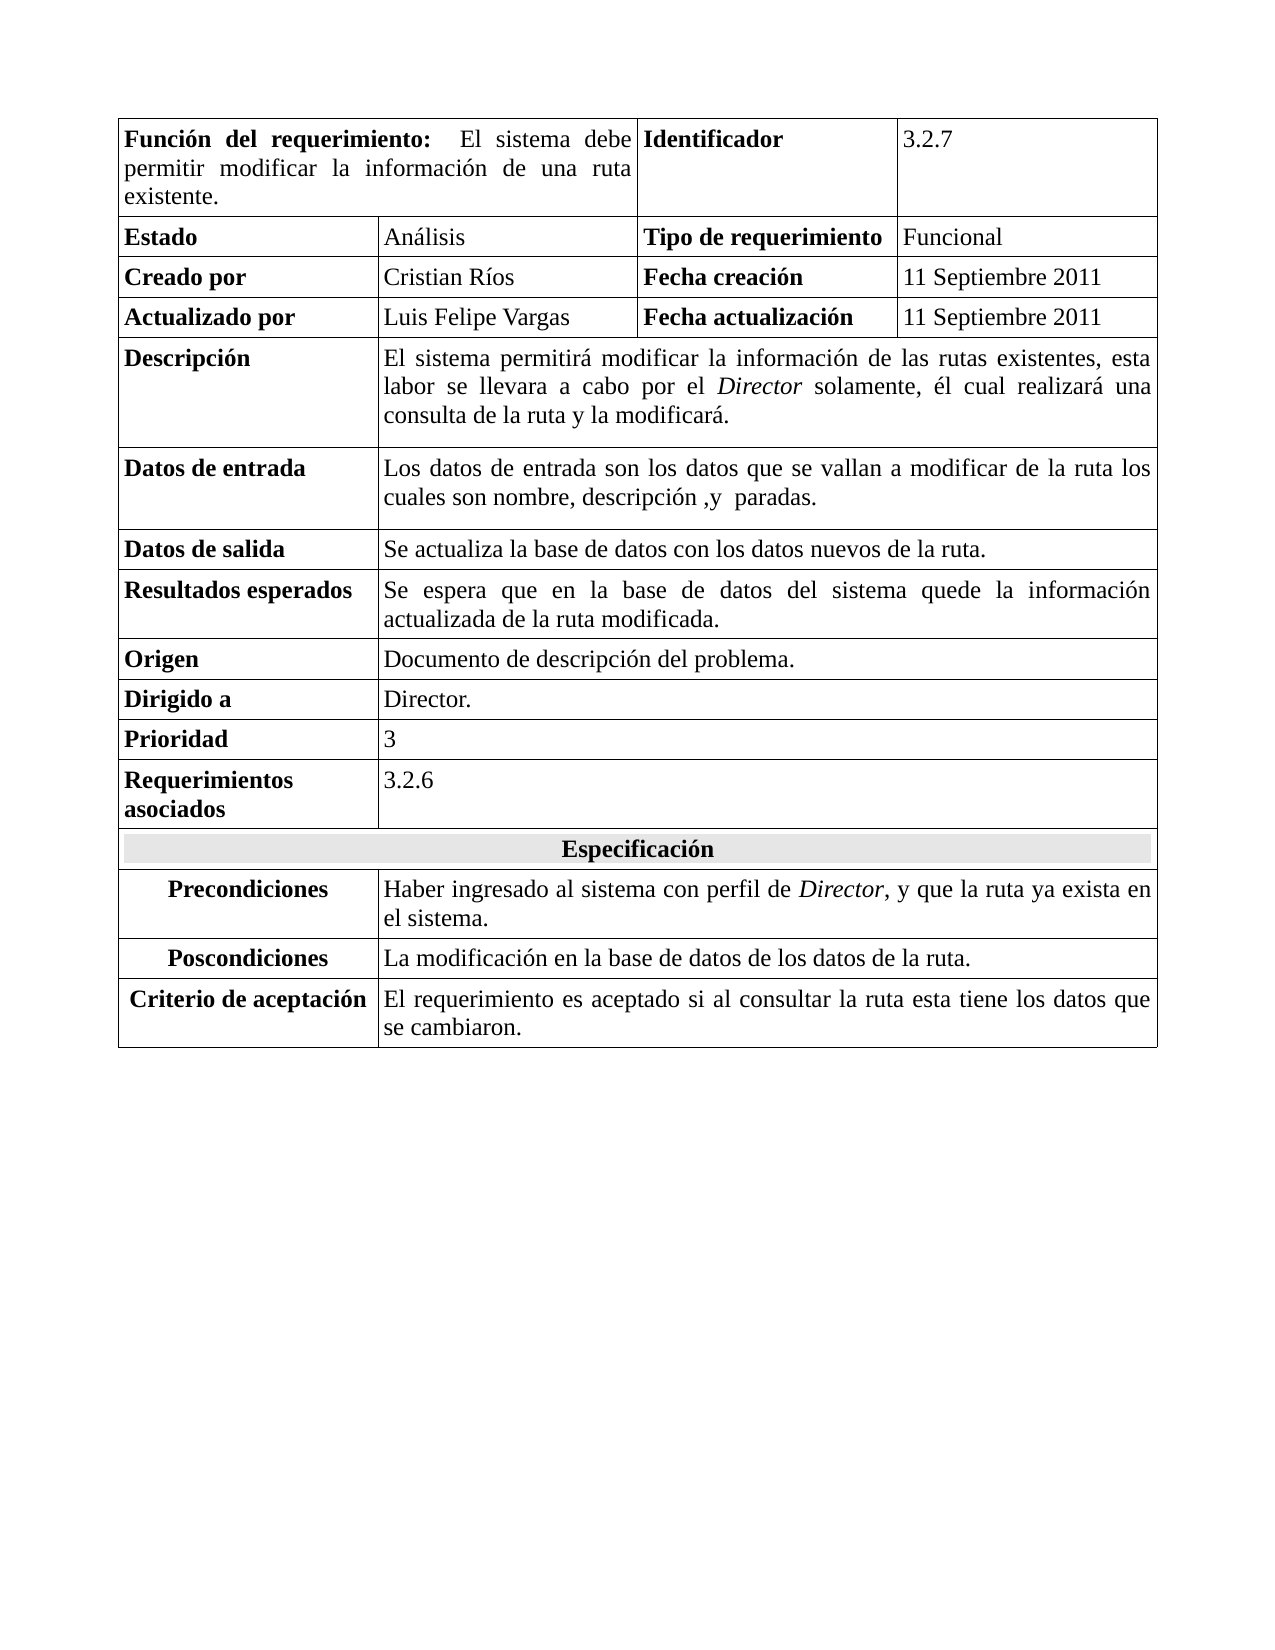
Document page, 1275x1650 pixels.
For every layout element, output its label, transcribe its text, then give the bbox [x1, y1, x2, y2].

table_cell Fecha creación [638, 257, 897, 297]
table_header Función del requerimiento: El sistema debe permitir modificar la información de una ruta existente. [119, 119, 637, 216]
table_cell Haber ingresado al sistema con perfil de Director, y que la ruta ya exista en el sistema. [379, 870, 1157, 937]
table_cell Análisis [379, 217, 637, 256]
table_cell Datos de entrada [119, 448, 378, 529]
table_cell Origen [119, 639, 378, 678]
table_cell Los datos de entrada son los datos que se vallan a modificar de la ruta los cuales son nombre, descripción ,y paradas. [379, 448, 1157, 529]
table_cell Actualizado por [119, 298, 378, 337]
table_cell Fecha actualización [638, 298, 897, 337]
table_cell La modificación en la base de datos de los datos de la ruta. [379, 939, 1157, 978]
table_cell Dirigido a [119, 680, 378, 719]
table_cell El requerimiento es aceptado si al consultar la ruta esta tiene los datos que se cambiaron. [379, 979, 1157, 1047]
table_cell El sistema permitirá modificar la información de las rutas existentes, esta labor se llevara a cabo por el Director solamente, él cual realizará una consulta de la ruta y la modificará. [379, 338, 1157, 447]
table_cell 3.2.6 [379, 760, 1157, 828]
table_cell Estado [119, 217, 378, 256]
table_cell 3 [379, 720, 1157, 759]
table_cell Se actualiza la base de datos con los datos nuevos de la ruta. [379, 530, 1157, 569]
table_cell Creado por [119, 257, 378, 297]
table_cell Criterio de aceptación [119, 979, 378, 1047]
table_cell 11 Septiembre 2011 [898, 257, 1157, 297]
table_cell Director. [379, 680, 1157, 719]
table_cell Cristian Ríos [379, 257, 637, 297]
table_cell 11 Septiembre 2011 [898, 298, 1157, 337]
table_cell Funcional [898, 217, 1157, 256]
table_header Identificador [638, 119, 897, 216]
table_cell Luis Felipe Vargas [379, 298, 637, 337]
table_cell Se espera que en la base de datos del sistema quede la información actualizada de la ruta modificada. [379, 570, 1157, 638]
table_cell Resultados esperados [119, 570, 378, 638]
table_cell Descripción [119, 338, 378, 447]
table_cell Poscondiciones [119, 939, 378, 978]
table_cell Requerimientos asociados [119, 760, 378, 828]
table_cell Precondiciones [119, 870, 378, 937]
table_cell Prioridad [119, 720, 378, 759]
table_cell Tipo de requerimiento [638, 217, 897, 256]
table_cell Documento de descripción del problema. [379, 639, 1157, 678]
table_cell Especificación [119, 829, 1157, 868]
table_header 3.2.7 [898, 119, 1157, 216]
table_cell Datos de salida [119, 530, 378, 569]
